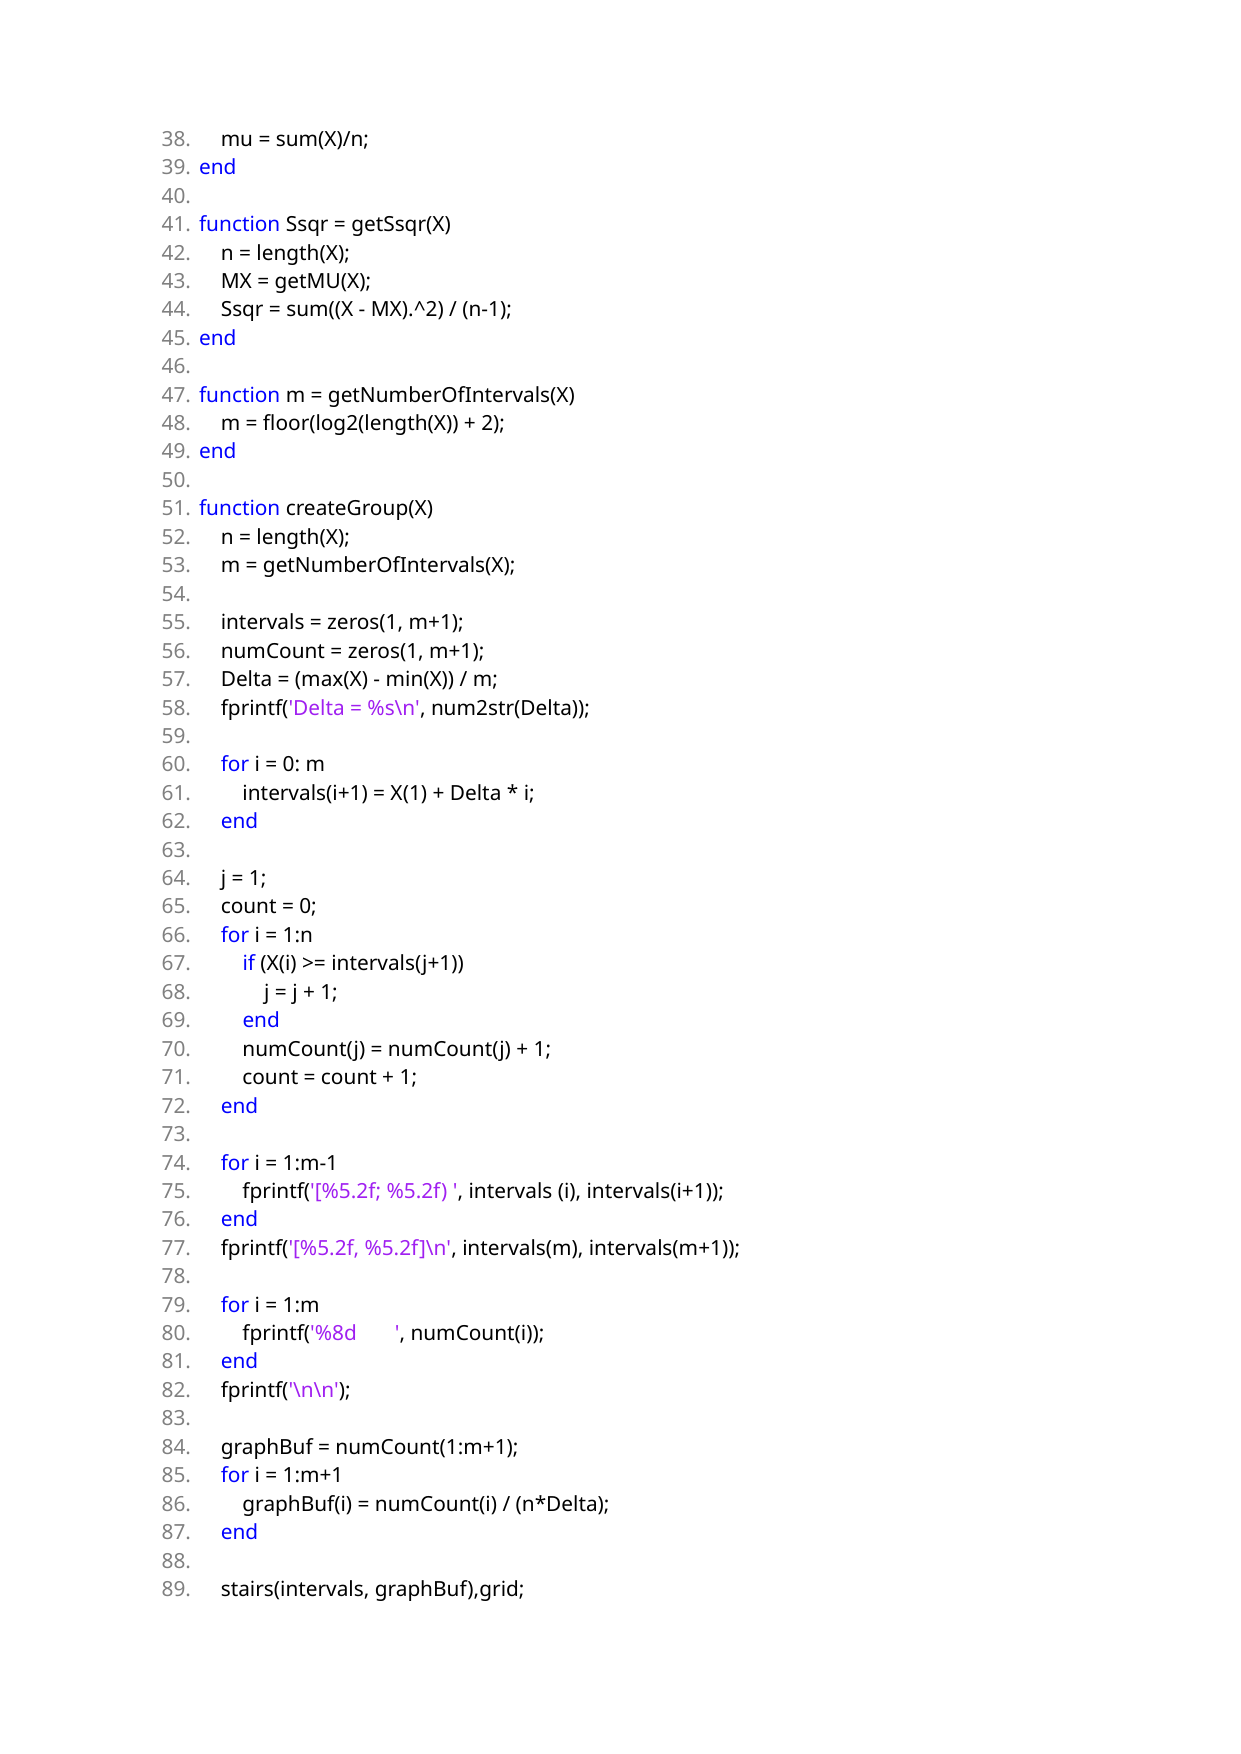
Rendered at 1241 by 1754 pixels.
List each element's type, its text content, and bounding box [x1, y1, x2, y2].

table_header Листинг 1. Текст программы lab1.m function lab1() clear all; X = [14.90, 14.40, 13.56, 15.55, 13.97, 16.33, 14.37, 13.46, 15.51, 14.69, 13.41, 14.24, 15.65, 14.54, 13.55, 13.15, 14.32, 15.04, 13.27, 14.60, 13.83, 13.93, 14.11, 14.15, 15.48, 15.96, 14.46, 13.87, 13.67, 15.30, 13.95, 16.08, 18.25, 14.93, 15.37, 14.38, 15.56, 13.92, 14.23, 12.80, 13.16, 13.89, 14.24, 13.90, 12.82, 13.20, 13.89, 13.50, 13.44, 16.13, 14.68, 15.27, 13.35, 13.62, 16.16, 16.46, 13.83, 14.13, 15.68, 15.22, 12.59, 12.94, 13.09, 16.54, 14.61, 14.63, 14.17, 13.34, 16.74, 16.30, 13.74, 15.02, 14.96, 15.87, 16.03, 12.87, 14.32, 14.48, 14.57, 14.43, 12.61, 14.52, 15.29, 12.07, 14.58, 11.74, 14.97, 14.31, 12.94, 12.82, 14.13, 14.48, 12.25, 14.39, 15.08, 12.87, 14.25, 15.12, 15.35, 12.27, 14.43, 13.85, 13.16, 16.77, 14.47, 14.89, 14.95, 14.55, 12.80, 15.26, 13.32, 14.92, 13.44, 13.48, 12.81, 15.01, 13.19, 14.68, 14.44, 14.89]; X = sort(X); Mmax = max(X); Mmin = min(X); fprintf('Mmin = %s\n', num2str(Mmin)); fprintf('Mmax = %s\n', num2str(Mmax)); R = Mmax - Mmin; fprintf('R = %s\n', num2str(R)); MU = getMU(X); fprintf('MU = %s\n', num2str(MU)); Ssqr = getSsqr(X); fprintf('S^2 = %s\n', num2str(Ssqr)); m = getNumberOfIntervals(X); fprintf('m = %s\n', num2str(m)) createGroup(X); hold on; distributionDensity(X, MU, Ssqr, m); figure; empiricF(X); hold on; distribution(X, MU, Ssqr, m); end function mu = getMU(X) n = length(X); mu = sum(X)/n; end function Ssqr = getSsqr(X) n = length(X); MX = getMU(X); Ssqr = sum((X - MX).^2) / (n-1); end function m = getNumberOfIntervals(X) m = floor(log2(length(X)) + 2); end function createGroup(X) n = length(X); m = getNumberOfIntervals(X); intervals = zeros(1, m+1); numCount = zeros(1, m+1); Delta = (max(X) - min(X)) / m; fprintf('Delta = %s\n', num2str(Delta)); for i = 0: m intervals(i+1) = X(1) + Delta * i; end j = 1; count = 0; for i = 1:n if (X(i) >= intervals(j+1)) j = j + 1; end numCount(j) = numCount(j) + 1; count = count + 1; end for i = 1:m-1 fprintf('[%5.2f; %5.2f) ', intervals (i), intervals(i+1)); end fprintf('[%5.2f, %5.2f]\n', intervals(m), intervals(m+1)); for i = 1:m fprintf('%8d ', numCount(i)); end fprintf('\n\n'); graphBuf = numCount(1:m+1); for i = 1:m+1 graphBuf(i) = numCount(i) / (n*Delta); end stairs(intervals, graphBuf),grid; end function distributionDensity(X, MX, DX, m) R = X(end) - X(1); delta = R/m; Sigma = sqrt(DX); Xn = (MX - R): delta/50 :(MX + R); Y = normpdf(Xn, MX, Sigma); plot(Xn, Y), grid; end function distribution(X, MX, DX, m) R = X(end) - X(1); delta = R/m; Xn = (MX - R): delta :(MX + R); Y = 1/2 * (1 + erf((Xn - MX) / sqrt(2*DX))); plot(Xn, Y, 'r'), grid; end function empiricF(X) [yy, xx] = ecdf(X); stairs(xx, yy), grid; end [118, 118, 1122, 1608]
